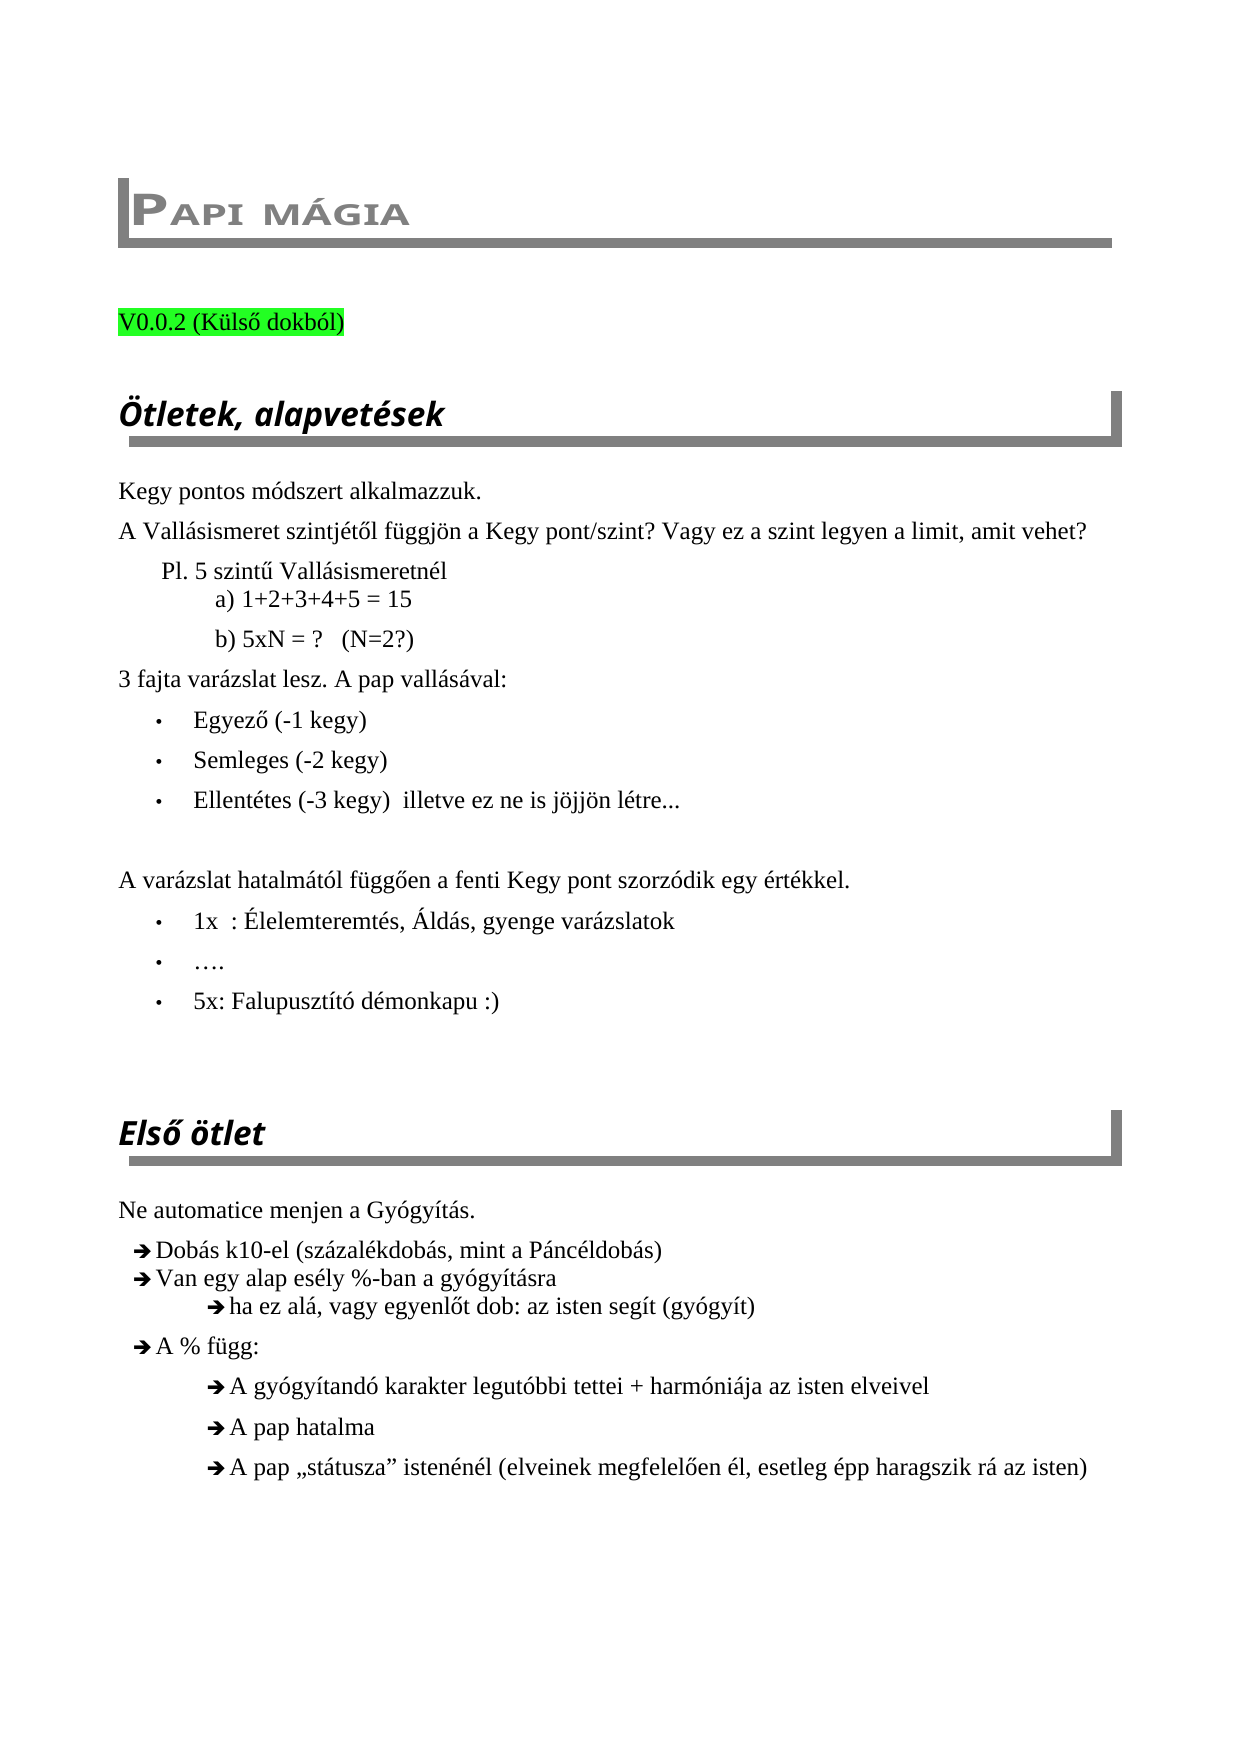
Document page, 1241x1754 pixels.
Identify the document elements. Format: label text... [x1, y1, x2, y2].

list 1+2+3+4+5 = 15 [215, 585, 1122, 613]
list 5xN = ? (N=2?) [215, 625, 1122, 653]
text V0.0.2 (Külső dokból) [118, 308, 1122, 336]
list A % függ: [132, 1332, 1122, 1360]
list A pap „státusza” istenénél (elveinek megfelelően él, esetleg épp haragszik rá az isten) [206, 1453, 1122, 1481]
subtitle Ötletek, alapvetések [118, 391, 1111, 436]
list …. [156, 947, 1122, 975]
text Ne automatice menjen a Gyógyítás. [118, 1196, 1122, 1224]
subtitle Papi mágia [129, 178, 1122, 238]
list ha ez alá, vagy egyenlőt dob: az isten segít (gyógyít) [206, 1292, 1122, 1320]
list Ellentétes (-3 kegy) illetve ez ne is jöjjön létre... [156, 786, 1122, 814]
list Egyező (-1 kegy) [156, 706, 1122, 733]
text Kegy pontos módszert alkalmazzuk. [118, 477, 1122, 505]
list Dobás k10-el (százalékdobás, mint a Páncéldobás) [132, 1237, 1122, 1264]
subtitle Első ötlet [118, 1110, 1111, 1156]
list Van egy alap esély %-ban a gyógyításra [132, 1264, 1122, 1292]
list A pap hatalma [206, 1413, 1122, 1440]
list 5x: Falupusztító démonkapu :) [156, 987, 1122, 1015]
list 1x : Élelemteremtés, Áldás, gyenge varázslatok [156, 907, 1122, 934]
list Pl. 5 szintű Vallásismeretnél [141, 557, 1122, 585]
text 3 fajta varázslat lesz. A pap vallásával: [118, 666, 1122, 693]
text A varázslat hatalmától függően a fenti Kegy pont szorzódik egy értékkel. [118, 867, 1122, 894]
list A gyógyítandó karakter legutóbbi tettei + harmóniája az isten elveivel [206, 1372, 1122, 1400]
list Semleges (-2 kegy) [156, 746, 1122, 774]
text A Vallásismeret szintjétől függjön a Kegy pont/szint? Vagy ez a szint legyen a limit, amit vehet? [118, 517, 1122, 545]
